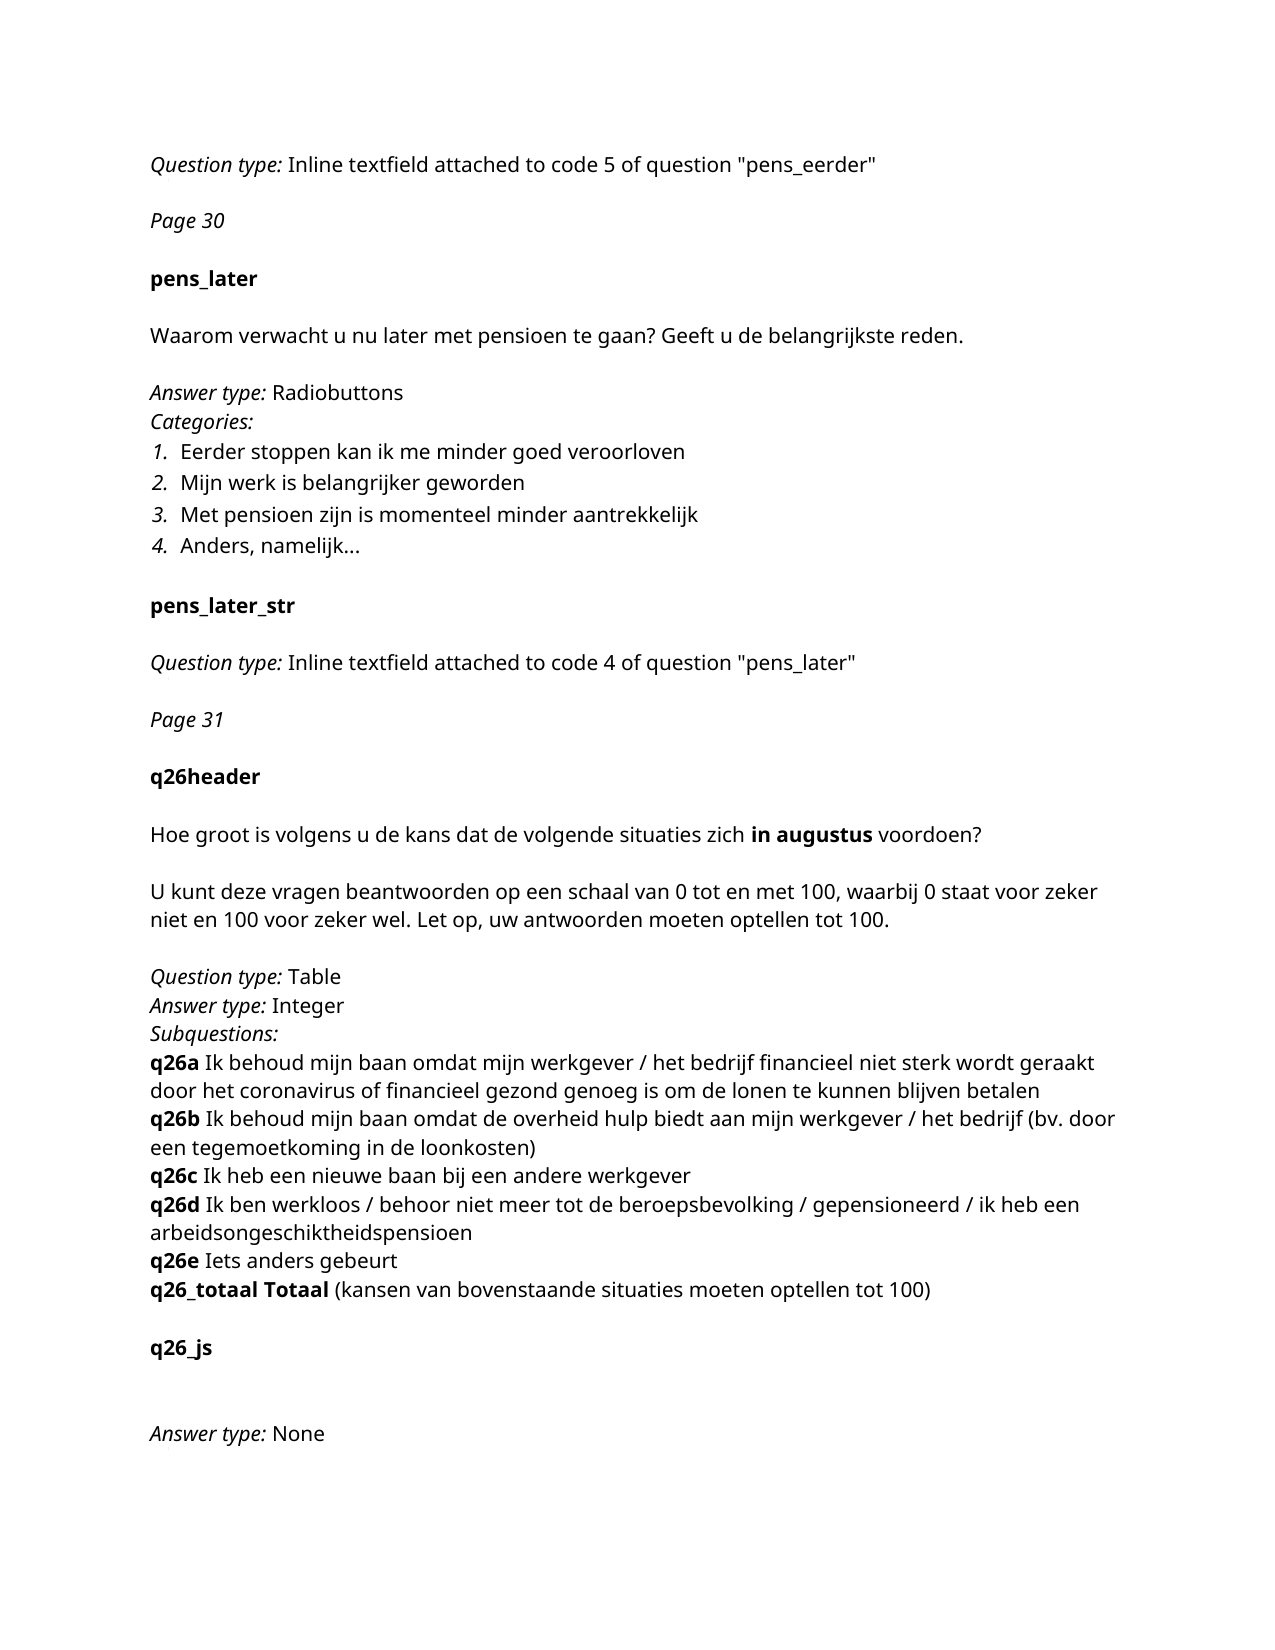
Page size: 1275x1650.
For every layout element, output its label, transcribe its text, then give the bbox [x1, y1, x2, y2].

table_header Eerder stoppen kan ik me minder goed veroorloven [179, 435, 742, 467]
text Waarom verwacht u nu later met pensioen te gaan? Geeft u de belangrijkste reden. [150, 322, 1125, 350]
text Question type: Inline textfield attached to code 5 of question "pens_eerder" [150, 150, 1125, 178]
text Answer type: Integer [150, 991, 1125, 1019]
table_header 1. [150, 435, 179, 467]
text Subquestions: q26a Ik behoud mijn baan omdat mijn werkgever / het bedrijf financieel niet sterk wordt geraakt door het coronavirus of financieel gezond genoeg is om de lonen te kunnen blijven betalen q26b Ik behoud mijn baan omdat de overheid hulp biedt aan mijn werkgever / het bedrijf (bv. door een tegemoetkoming in de loonkosten) q26c Ik heb een nieuwe baan bij een andere werkgever q26d Ik ben werkloos / behoor niet meer tot de beroepsbevolking / gepensioneerd / ik heb een arbeidsongeschiktheidspensioen q26e Iets anders gebeurt q26_totaal Totaal (kansen van bovenstaande situaties moeten optellen tot 100) [150, 1019, 1125, 1303]
text Question type: Inline textfield attached to code 4 of question "pens_later" [150, 648, 1125, 677]
table_cell Anders, namelijk... [179, 530, 742, 562]
text Question type: Table [150, 962, 1125, 991]
table_cell 4. [150, 530, 179, 562]
text Hoe groot is volgens u de kans dat de volgende situaties zich in augustus voordoen? U kunt deze vragen beantwoorden op een schaal van 0 tot en met 100, waarbij 0 staat voor zeker niet en 100 voor zeker wel. Let op, uw antwoorden moeten optellen tot 100. [150, 820, 1125, 934]
table_cell 3. [150, 499, 179, 530]
text Answer type: Radiobuttons [150, 378, 1125, 407]
text Categories: [150, 407, 1125, 435]
subtitle q26_js [150, 1333, 1125, 1361]
table_cell Met pensioen zijn is momenteel minder aantrekkelijk [179, 499, 742, 530]
text Page 31 [150, 705, 1125, 733]
text Answer type: None [150, 1419, 1125, 1447]
subtitle pens_later_str [150, 591, 1125, 619]
table_cell Mijn werk is belangrijker geworden [179, 467, 742, 498]
subtitle q26header [150, 762, 1125, 791]
subtitle pens_later [150, 264, 1125, 292]
text Page 30 [150, 206, 1125, 235]
table_cell 2. [150, 467, 179, 498]
